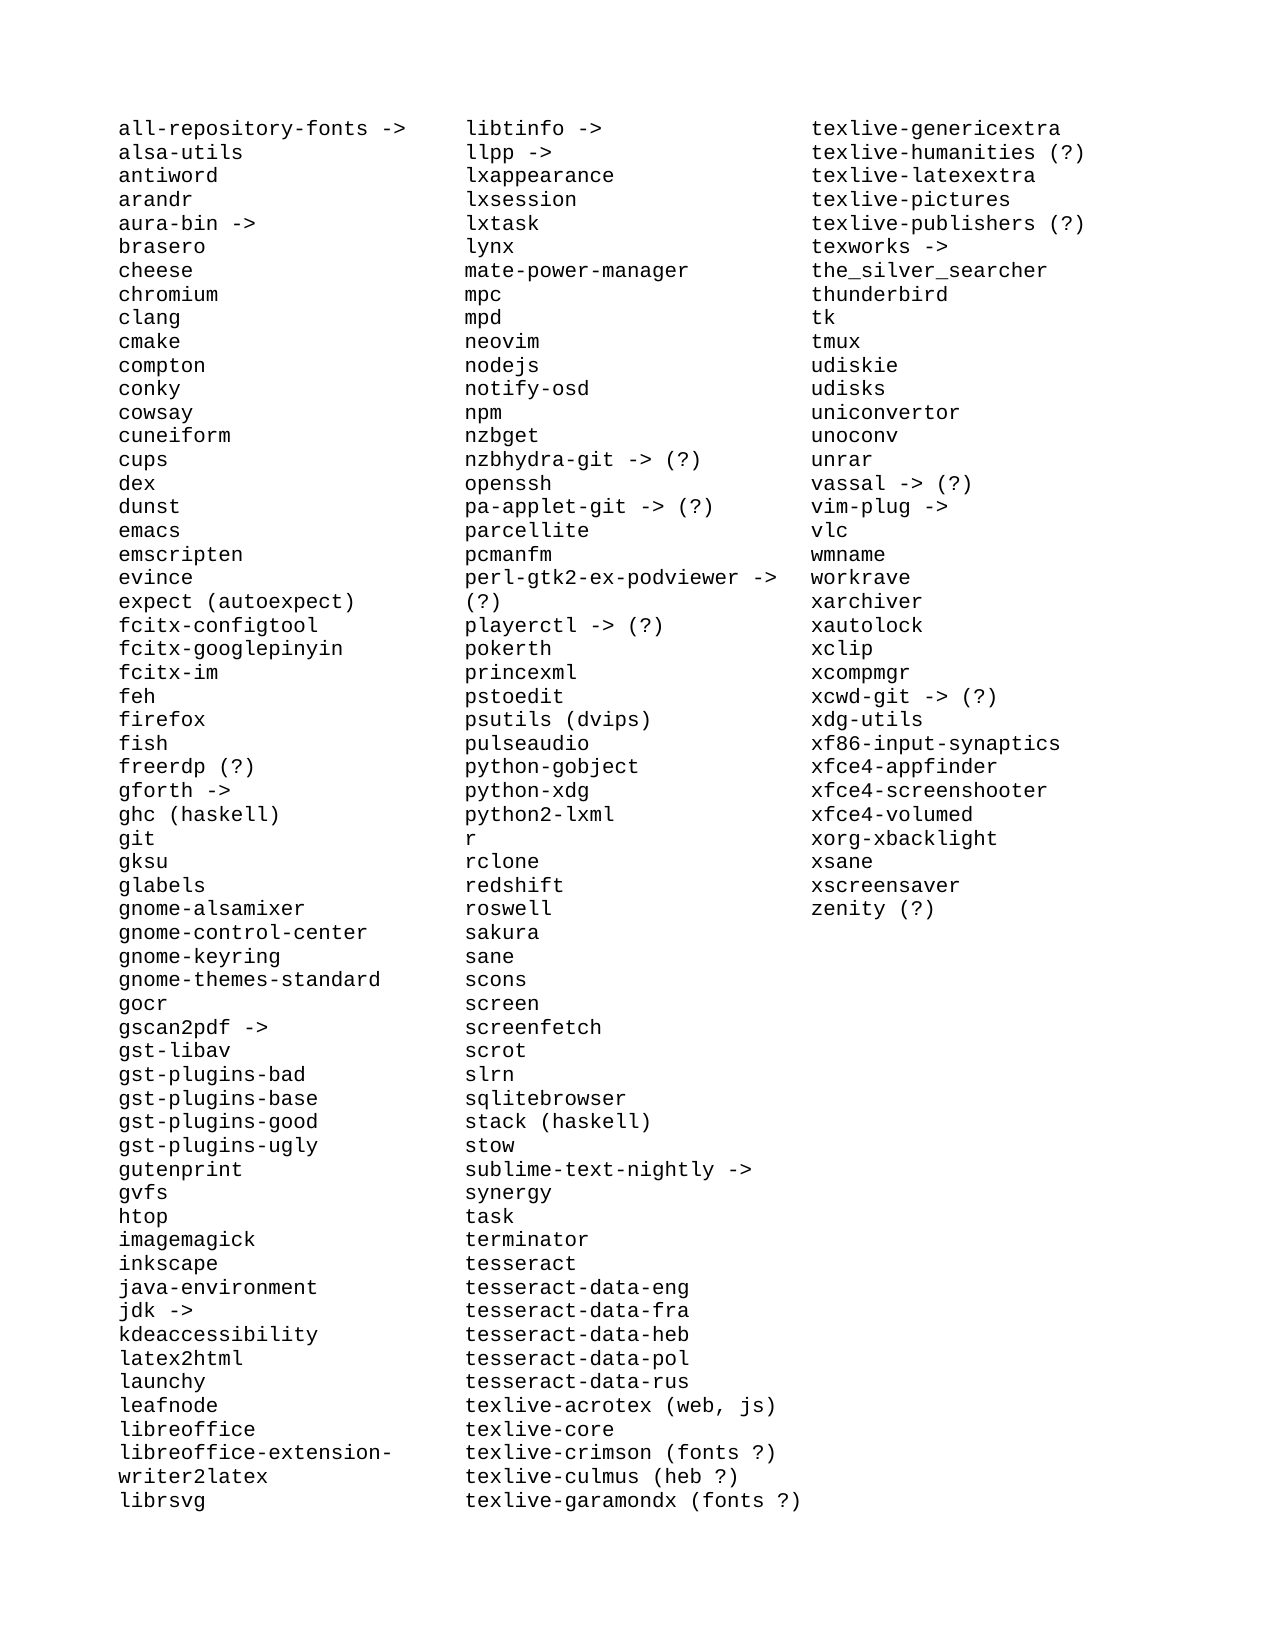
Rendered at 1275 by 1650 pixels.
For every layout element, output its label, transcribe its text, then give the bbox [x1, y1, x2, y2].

text r [464, 827, 811, 851]
text xarchiver [811, 591, 1157, 615]
text pstoedit [464, 686, 811, 709]
text gst-plugins-bad [118, 1064, 464, 1088]
text dunst [118, 496, 464, 520]
text the_silver_searcher [811, 260, 1157, 284]
text gscan2pdf -> [118, 1017, 464, 1040]
text slrn [464, 1064, 811, 1088]
text tesseract-data-rus [464, 1371, 811, 1395]
text fcitx-configtool [118, 615, 464, 638]
text feh [118, 686, 464, 709]
text gnome-alsamixer [118, 898, 464, 922]
text task [464, 1206, 811, 1229]
text vim-plug -> [811, 496, 1157, 520]
text texlive-garamondx (fonts ?) [464, 1489, 811, 1513]
text all-repository-fonts -> [118, 118, 464, 142]
text stow [464, 1135, 811, 1158]
text fcitx-im [118, 662, 464, 686]
text notify-osd [464, 378, 811, 402]
text latex2html [118, 1348, 464, 1371]
text tesseract-data-eng [464, 1277, 811, 1300]
text tesseract-data-pol [464, 1348, 811, 1371]
text xcompmgr [811, 662, 1157, 686]
text redshift [464, 875, 811, 898]
text unrar [811, 449, 1157, 473]
text xfce4-screenshooter [811, 780, 1157, 804]
text gst-plugins-base [118, 1088, 464, 1111]
text lynx [464, 236, 811, 260]
text sublime-text-nightly -> [464, 1158, 811, 1182]
text lxsession [464, 189, 811, 213]
text playerctl -> (?) [464, 615, 811, 638]
text xfce4-appfinder [811, 757, 1157, 780]
text cuneiform [118, 426, 464, 449]
text neovim [464, 331, 811, 354]
text aura-bin -> [118, 213, 464, 236]
text parcellite [464, 520, 811, 544]
text libreoffice [118, 1419, 464, 1442]
text gforth -> [118, 780, 464, 804]
text vassal -> (?) [811, 473, 1157, 496]
text git [118, 827, 464, 851]
text gutenprint [118, 1158, 464, 1182]
text fcitx-googlepinyin [118, 638, 464, 662]
text java-environment [118, 1277, 464, 1300]
text sqlitebrowser [464, 1088, 811, 1111]
text princexml [464, 662, 811, 686]
text mpc [464, 284, 811, 307]
text psutils (dvips) [464, 709, 811, 733]
text chromium [118, 284, 464, 307]
text xf86-input-synaptics [811, 733, 1157, 757]
text python-xdg [464, 780, 811, 804]
text xautolock [811, 615, 1157, 638]
text dex [118, 473, 464, 496]
text vlc [811, 520, 1157, 544]
text python-gobject [464, 757, 811, 780]
text xclip [811, 638, 1157, 662]
text gst-plugins-good [118, 1111, 464, 1135]
text udisks [811, 378, 1157, 402]
text texlive-culmus (heb ?) [464, 1466, 811, 1489]
text nzbhydra-git -> (?) [464, 449, 811, 473]
text tesseract-data-fra [464, 1300, 811, 1324]
text inkscape [118, 1253, 464, 1277]
text antiword [118, 165, 464, 189]
text gocr [118, 993, 464, 1017]
text tmux [811, 331, 1157, 354]
text wmname [811, 544, 1157, 567]
text lxappearance [464, 165, 811, 189]
text workrave [811, 567, 1157, 591]
text xscreensaver [811, 875, 1157, 898]
text roswell [464, 898, 811, 922]
text arandr [118, 189, 464, 213]
text imagemagick [118, 1229, 464, 1253]
text gvfs [118, 1182, 464, 1206]
text udiskie [811, 354, 1157, 378]
text lxtask [464, 213, 811, 236]
text gnome-control-center [118, 922, 464, 946]
text texlive-humanities (?) [811, 142, 1157, 165]
text nodejs [464, 354, 811, 378]
text pa-applet-git -> (?) [464, 496, 811, 520]
text cheese [118, 260, 464, 284]
text glabels [118, 875, 464, 898]
text stack (haskell) [464, 1111, 811, 1135]
text cups [118, 449, 464, 473]
text sakura [464, 922, 811, 946]
text texlive-acrotex (web, js) [464, 1395, 811, 1419]
text alsa-utils [118, 142, 464, 165]
text cmake [118, 331, 464, 354]
text htop [118, 1206, 464, 1229]
text mate-power-manager [464, 260, 811, 284]
text libreoffice-extension-writer2latex [118, 1442, 464, 1489]
text fish [118, 733, 464, 757]
text pcmanfm [464, 544, 811, 567]
text jdk -> [118, 1300, 464, 1324]
text rclone [464, 851, 811, 875]
text kdeaccessibility [118, 1324, 464, 1348]
text tk [811, 307, 1157, 331]
text perl-gtk2-ex-podviewer -> (?) [464, 567, 811, 615]
text scons [464, 969, 811, 993]
text tesseract-data-heb [464, 1324, 811, 1348]
text python2-lxml [464, 804, 811, 827]
text leafnode [118, 1395, 464, 1419]
text xsane [811, 851, 1157, 875]
text launchy [118, 1371, 464, 1395]
text firefox [118, 709, 464, 733]
text cowsay [118, 402, 464, 426]
text gst-libav [118, 1040, 464, 1064]
text synergy [464, 1182, 811, 1206]
text texlive-latexextra [811, 165, 1157, 189]
text screen [464, 993, 811, 1017]
text compton [118, 354, 464, 378]
text gnome-keyring [118, 946, 464, 969]
text tesseract [464, 1253, 811, 1277]
text clang [118, 307, 464, 331]
text screenfetch [464, 1017, 811, 1040]
text emacs [118, 520, 464, 544]
text xcwd-git -> (?) [811, 686, 1157, 709]
text texworks -> [811, 236, 1157, 260]
text npm [464, 402, 811, 426]
text unoconv [811, 426, 1157, 449]
text nzbget [464, 426, 811, 449]
text pulseaudio [464, 733, 811, 757]
text expect (autoexpect) [118, 591, 464, 615]
text gksu [118, 851, 464, 875]
text llpp -> [464, 142, 811, 165]
text texlive-genericextra [811, 118, 1157, 142]
text sane [464, 946, 811, 969]
text xorg-xbacklight [811, 827, 1157, 851]
text xfce4-volumed [811, 804, 1157, 827]
text uniconvertor [811, 402, 1157, 426]
text zenity (?) [811, 898, 1157, 922]
text texlive-core [464, 1419, 811, 1442]
text conky [118, 378, 464, 402]
text gst-plugins-ugly [118, 1135, 464, 1158]
text texlive-publishers (?) [811, 213, 1157, 236]
text freerdp (?) [118, 757, 464, 780]
text ghc (haskell) [118, 804, 464, 827]
text gnome-themes-standard [118, 969, 464, 993]
text librsvg [118, 1489, 464, 1513]
text evince [118, 567, 464, 591]
text openssh [464, 473, 811, 496]
text libtinfo -> [464, 118, 811, 142]
text emscripten [118, 544, 464, 567]
text scrot [464, 1040, 811, 1064]
text pokerth [464, 638, 811, 662]
text brasero [118, 236, 464, 260]
text thunderbird [811, 284, 1157, 307]
text terminator [464, 1229, 811, 1253]
text texlive-crimson (fonts ?) [464, 1442, 811, 1466]
text texlive-pictures [811, 189, 1157, 213]
text xdg-utils [811, 709, 1157, 733]
text mpd [464, 307, 811, 331]
